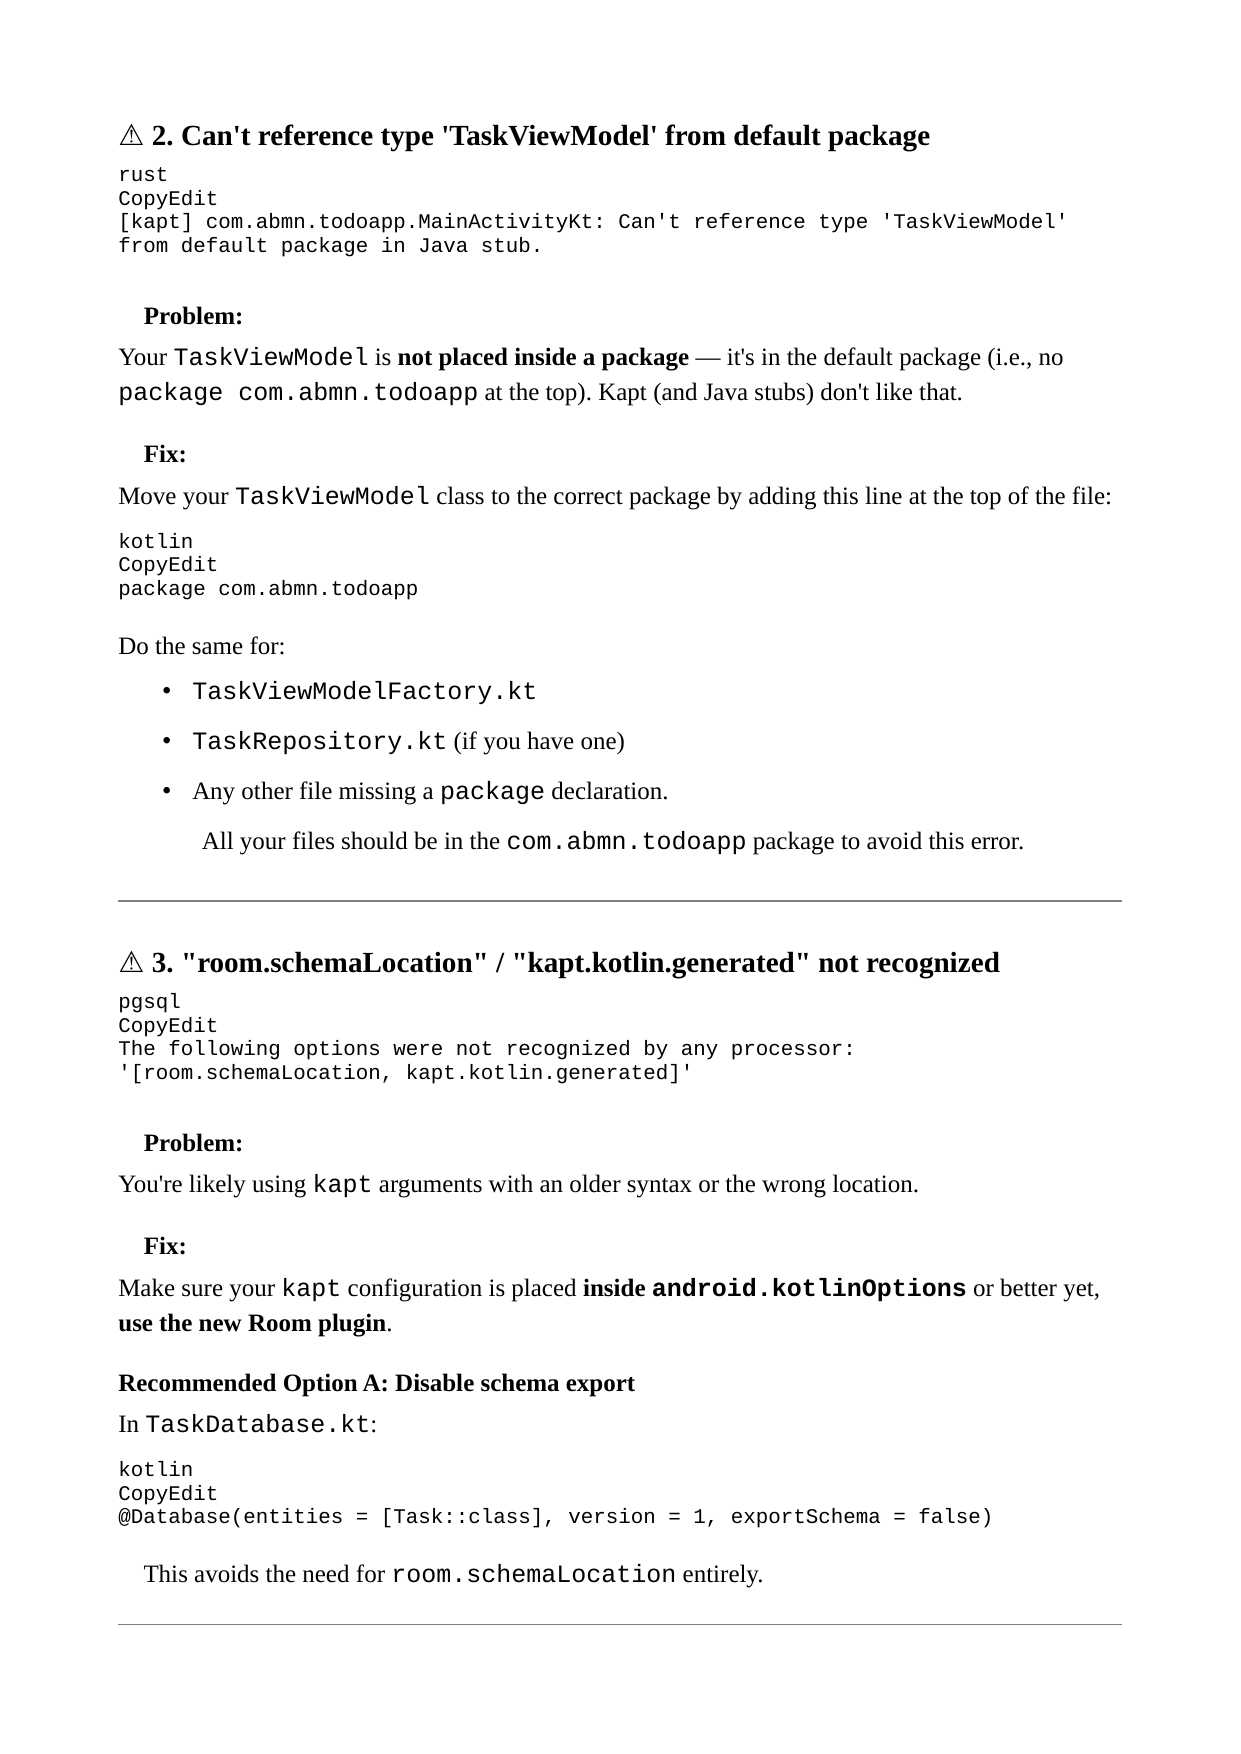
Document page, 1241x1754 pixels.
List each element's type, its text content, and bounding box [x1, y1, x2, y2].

text CopyEdit [118, 188, 1122, 211]
list Any other file missing a package declaration. [162, 776, 1122, 807]
list TaskViewModelFactory.kt [162, 679, 1122, 707]
text Move your TaskViewModel class to the correct package by adding this line at the top of the file: [118, 481, 1122, 512]
subtitle ✅ Fix: [118, 439, 1122, 468]
text CopyEdit [118, 554, 1122, 578]
text ✅ This avoids the need for room.schemaLocation entirely. [118, 1559, 1122, 1590]
text Make sure your kapt configuration is placed inside android.kotlinOptions or better yet, use the new Room plugin. [118, 1273, 1122, 1337]
subtitle ❌ Problem: [118, 301, 1122, 329]
text The following options were not recognized by any processor: '[room.schemaLocation, kapt.kotlin.generated]' [118, 1038, 1122, 1086]
text Do the same for: [118, 631, 1122, 660]
text 💡 All your files should be in the com.abmn.todoapp package to avoid this error. [177, 826, 1063, 857]
text CopyEdit [118, 1015, 1122, 1038]
text pgsql [118, 991, 1122, 1015]
subtitle ⚠️ 2. Can't reference type 'TaskViewModel' from default package [118, 118, 1122, 152]
text @Database(entities = [Task::class], version = 1, exportSchema = false) [118, 1506, 1122, 1530]
text package com.abmn.todoapp [118, 578, 1122, 602]
text kotlin [118, 1459, 1122, 1483]
list TaskRepository.kt (if you have one) [162, 726, 1122, 757]
subtitle ✅ Fix: [118, 1231, 1122, 1260]
text You're likely using kapt arguments with an older syntax or the wrong location. [118, 1169, 1122, 1200]
text [kapt] com.abmn.todoapp.MainActivityKt: Can't reference type 'TaskViewModel' from default package in Java stub. [118, 211, 1122, 259]
subtitle ⚠️ 3. "room.schemaLocation" / "kapt.kotlin.generated" not recognized [118, 945, 1122, 979]
text Your TaskViewModel is not placed inside a package — it's in the default package (i.e., no package com.abmn.todoapp at the top). Kapt (and Java stubs) don't like that. [118, 342, 1122, 408]
subtitle ❌ Problem: [118, 1128, 1122, 1156]
subtitle Recommended Option A: Disable schema export [118, 1368, 1122, 1397]
text CopyEdit [118, 1483, 1122, 1506]
text kotlin [118, 531, 1122, 554]
text In TaskDatabase.kt: [118, 1409, 1122, 1440]
text rust [118, 164, 1122, 188]
